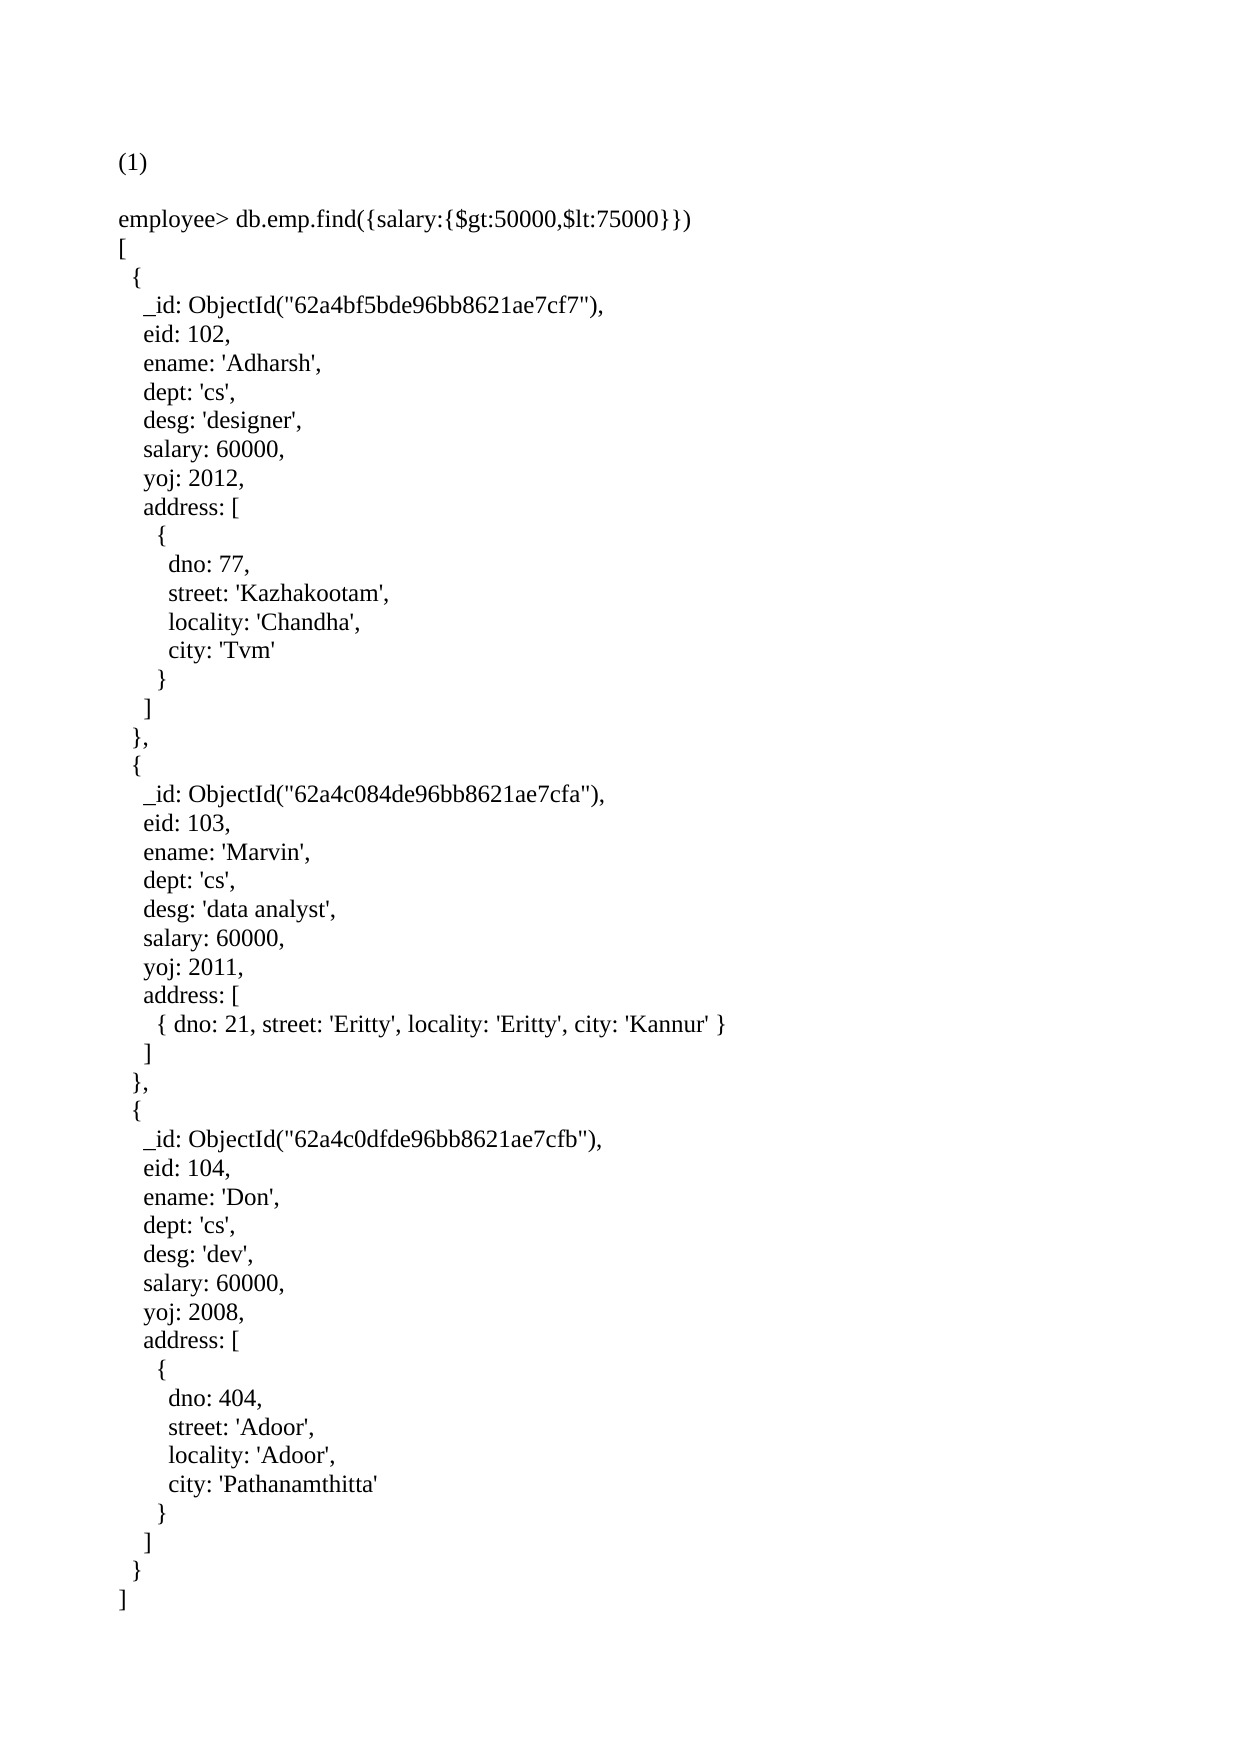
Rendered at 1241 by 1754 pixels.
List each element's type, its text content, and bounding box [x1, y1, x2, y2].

text dept: 'cs', [118, 377, 1122, 406]
text } [118, 664, 1122, 693]
text }, [118, 1067, 1122, 1096]
text [ [118, 233, 1122, 262]
text locality: 'Chandha', [118, 607, 1122, 636]
text } [118, 1556, 1122, 1584]
text address: [ [118, 1326, 1122, 1354]
text _id: ObjectId("62a4bf5bde96bb8621ae7cf7"), [118, 291, 1122, 319]
text yoj: 2012, [118, 463, 1122, 492]
text employee> db.emp.find({salary:{$gt:50000,$lt:75000}}) [118, 204, 1122, 233]
text salary: 60000, [118, 1268, 1122, 1297]
text eid: 102, [118, 319, 1122, 348]
text ] [118, 1527, 1122, 1556]
text city: 'Pathanamthitta' [118, 1469, 1122, 1498]
text ename: 'Don', [118, 1182, 1122, 1211]
text { [118, 751, 1122, 779]
text dno: 77, [118, 549, 1122, 578]
text desg: 'dev', [118, 1239, 1122, 1268]
text eid: 103, [118, 808, 1122, 837]
text { [118, 1096, 1122, 1124]
text { dno: 21, street: 'Eritty', locality: 'Eritty', city: 'Kannur' } [118, 1009, 1122, 1038]
text ] [118, 1038, 1122, 1067]
text street: 'Adoor', [118, 1412, 1122, 1441]
text locality: 'Adoor', [118, 1441, 1122, 1469]
text _id: ObjectId("62a4c084de96bb8621ae7cfa"), [118, 779, 1122, 808]
text yoj: 2008, [118, 1297, 1122, 1326]
text ] [118, 1584, 1122, 1613]
text dept: 'cs', [118, 866, 1122, 894]
text }, [118, 722, 1122, 751]
text ename: 'Marvin', [118, 837, 1122, 866]
text { [118, 262, 1122, 291]
text _id: ObjectId("62a4c0dfde96bb8621ae7cfb"), [118, 1124, 1122, 1153]
text city: 'Tvm' [118, 636, 1122, 664]
text (1) [118, 147, 1122, 176]
text salary: 60000, [118, 434, 1122, 463]
text street: 'Kazhakootam', [118, 578, 1122, 607]
text ] [118, 693, 1122, 722]
text } [118, 1498, 1122, 1527]
text address: [ [118, 981, 1122, 1009]
text desg: 'data analyst', [118, 894, 1122, 923]
text yoj: 2011, [118, 952, 1122, 981]
text dept: 'cs', [118, 1211, 1122, 1239]
text ename: 'Adharsh', [118, 348, 1122, 377]
text dno: 404, [118, 1383, 1122, 1412]
text eid: 104, [118, 1153, 1122, 1182]
text { [118, 521, 1122, 549]
text salary: 60000, [118, 923, 1122, 952]
text address: [ [118, 492, 1122, 521]
text desg: 'designer', [118, 406, 1122, 434]
text { [118, 1354, 1122, 1383]
